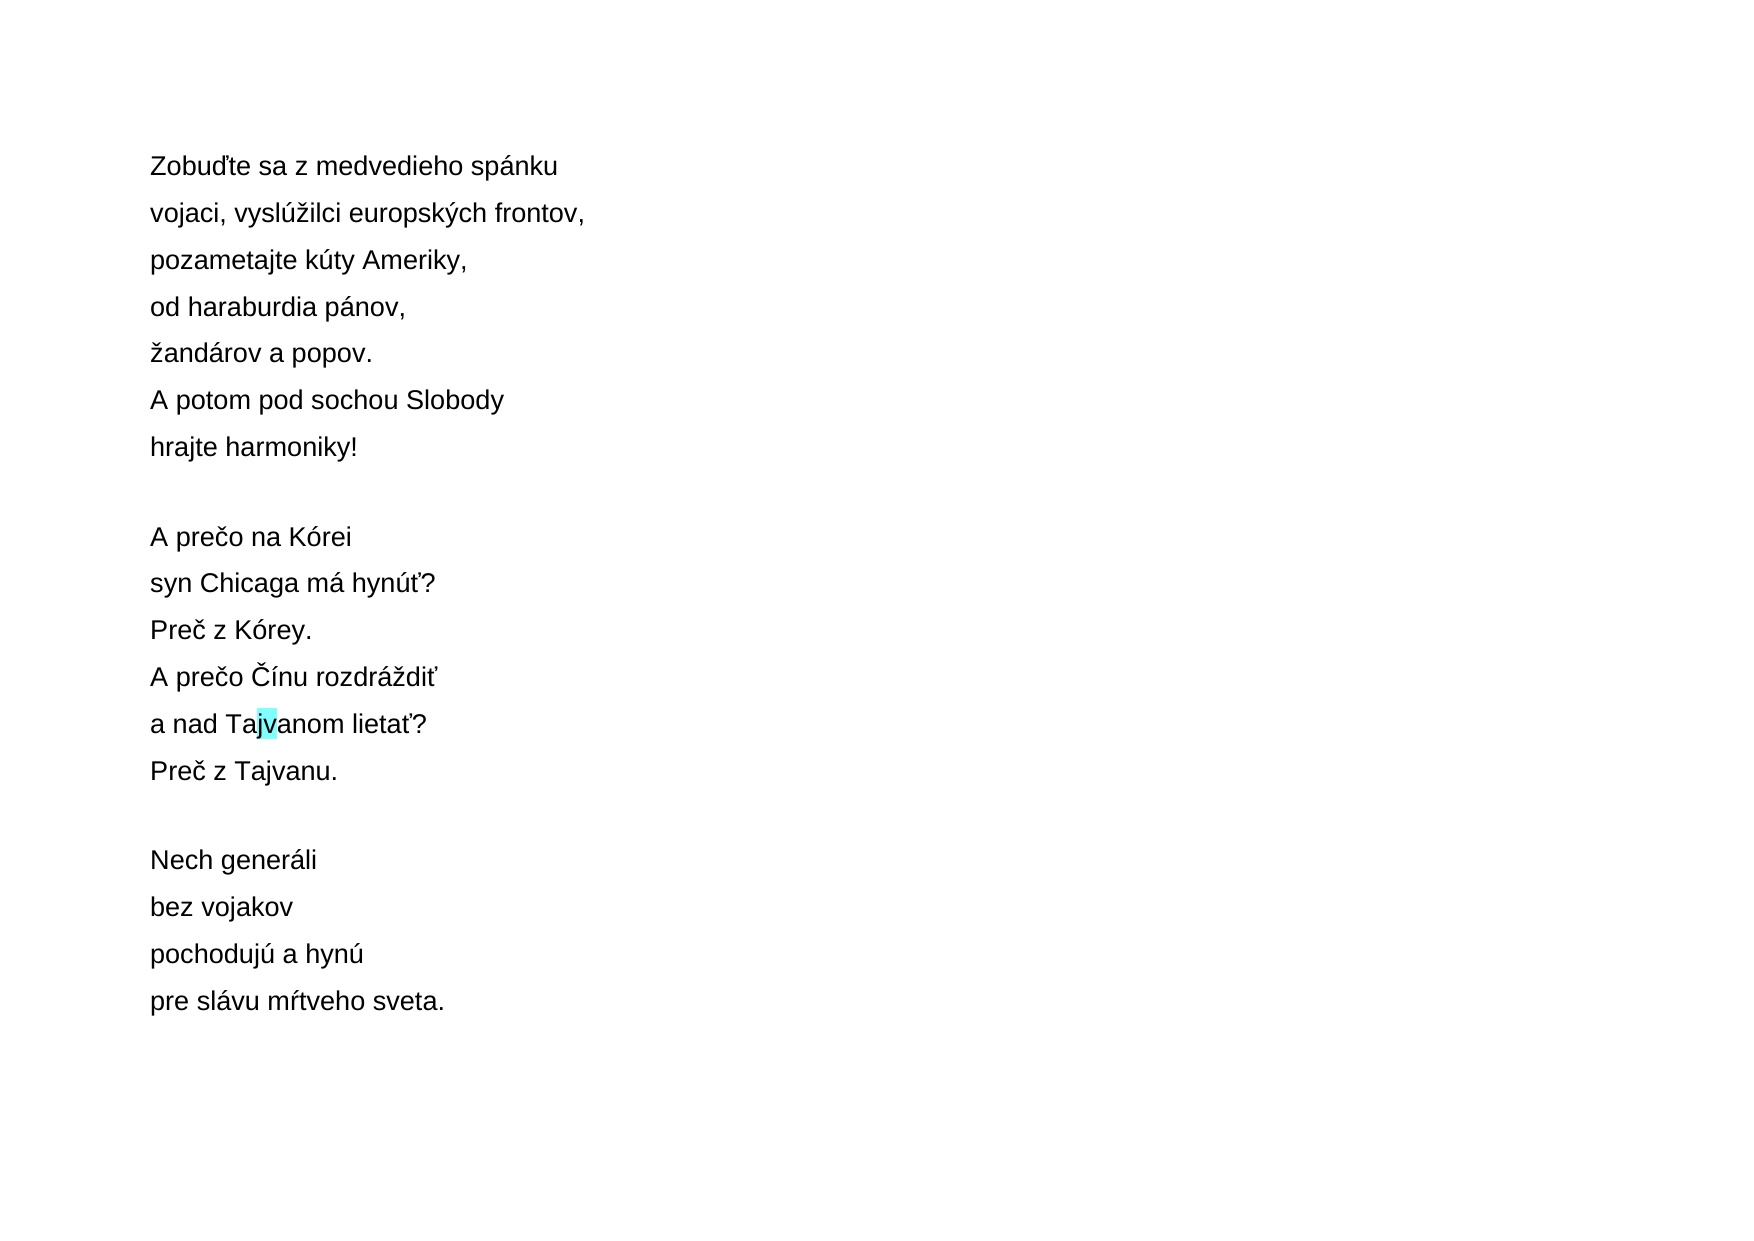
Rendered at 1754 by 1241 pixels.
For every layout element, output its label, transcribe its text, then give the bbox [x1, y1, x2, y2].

text bez vojakov [150, 891, 1243, 922]
text A prečo Čínu rozdráždiť [150, 661, 1243, 692]
text A prečo na Kórei [150, 521, 1243, 552]
text pre slávu mŕtveho sveta. [150, 985, 1243, 1016]
text A potom pod sochou Slobody [150, 384, 1243, 416]
text od haraburdia pánov, [150, 291, 1243, 322]
text syn Chicaga má hynúť? [150, 567, 1243, 599]
text hrajte harmoniky! [150, 431, 1243, 462]
text Nech generáli [150, 844, 1243, 876]
text Zobuďte sa z medvedieho spánku [150, 150, 1243, 181]
text Preč z Kórey. [150, 614, 1243, 646]
text vojaci, vyslúžilci europských frontov, [150, 197, 1243, 228]
text pozametajte kúty Ameriky, [150, 244, 1243, 275]
text žandárov a popov. [150, 337, 1243, 369]
text a nad Tajvanom lietať? [150, 708, 1243, 739]
text pochodujú a hynú [150, 938, 1243, 969]
text Preč z Tajvanu. [150, 755, 1243, 786]
